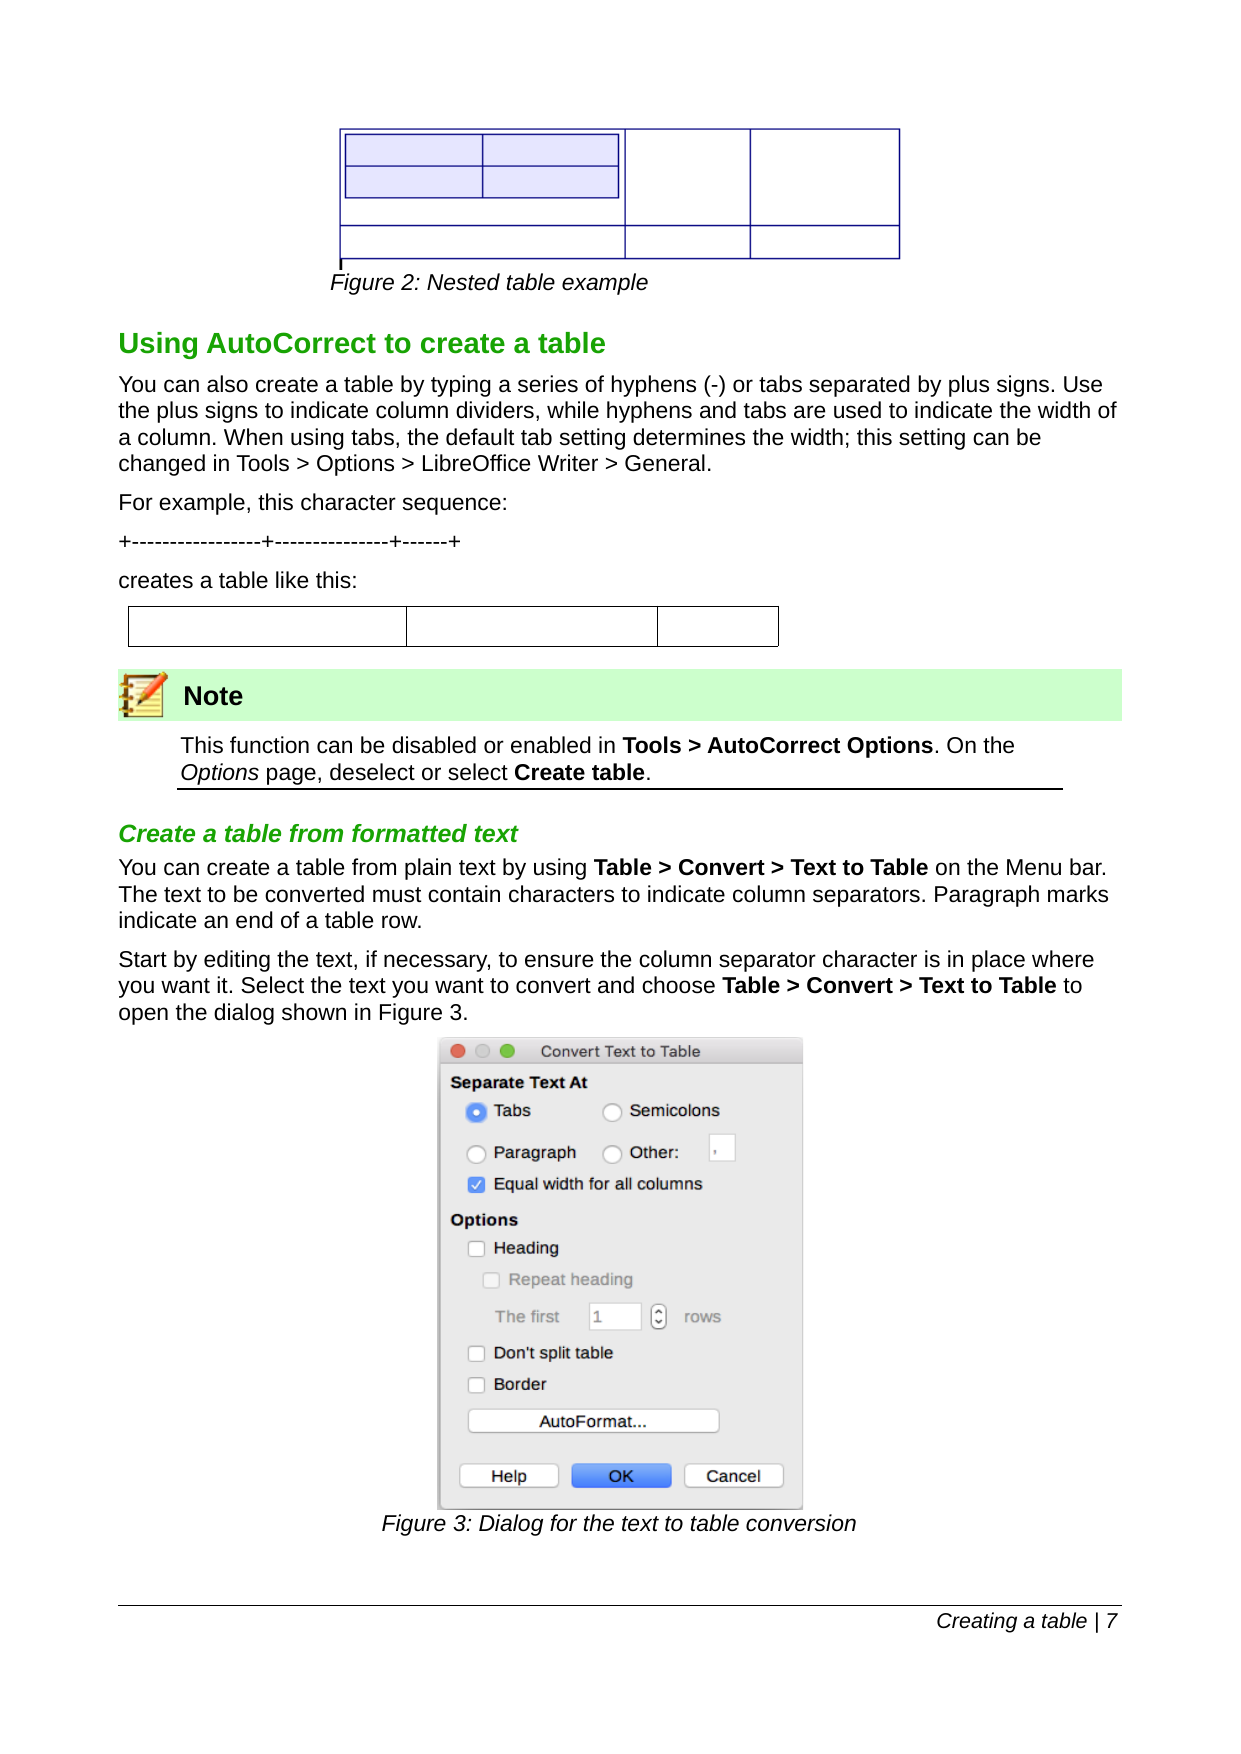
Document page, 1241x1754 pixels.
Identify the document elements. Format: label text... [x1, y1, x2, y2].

table_header [658, 607, 778, 646]
text Start by editing the text, if necessary, to ensure the column separator character is in place where you want it. Select the text you want to convert and choose Table > Convert > Text to Table to open the dialog shown in Figure 3. [118, 946, 1122, 1025]
text creates a table like this: [118, 567, 1122, 593]
text You can create a table from plain text by using Table > Convert > Text to Table on the Menu bar. The text to be converted must contain characters to indicate column separators. Paragraph marks indicate an end of a table row. [118, 854, 1122, 933]
subtitle Note [118, 669, 1122, 721]
picture [437, 1037, 804, 1510]
text This function can be disabled or enabled in Tools > AutoCorrect Options. On the Options page, deselect or select Create table. [177, 729, 1063, 788]
text +-----------------+---------------+------+ [118, 528, 1122, 554]
picture [119, 670, 170, 721]
picture [329, 118, 911, 270]
text You can also create a table by typing a series of hyphens (-) or tabs separated by plus signs. Use the plus signs to indicate column dividers, while hyphens and tabs are used to indicate the width of a column. When using tabs, the default tab setting determines the width; this setting can be changed in Tools > Options > LibreOffice Writer > General. [118, 371, 1122, 477]
subtitle Using AutoCorrect to create a table [118, 326, 1122, 359]
table_header [129, 607, 406, 646]
table_header [407, 607, 657, 646]
text Figure 3: Dialog for the text to table conversion [362, 1510, 878, 1536]
subtitle Create a table from formatted text [118, 819, 1122, 848]
text Figure 2: Nested table example [330, 270, 910, 296]
text For example, this character sequence: [118, 489, 1122, 515]
